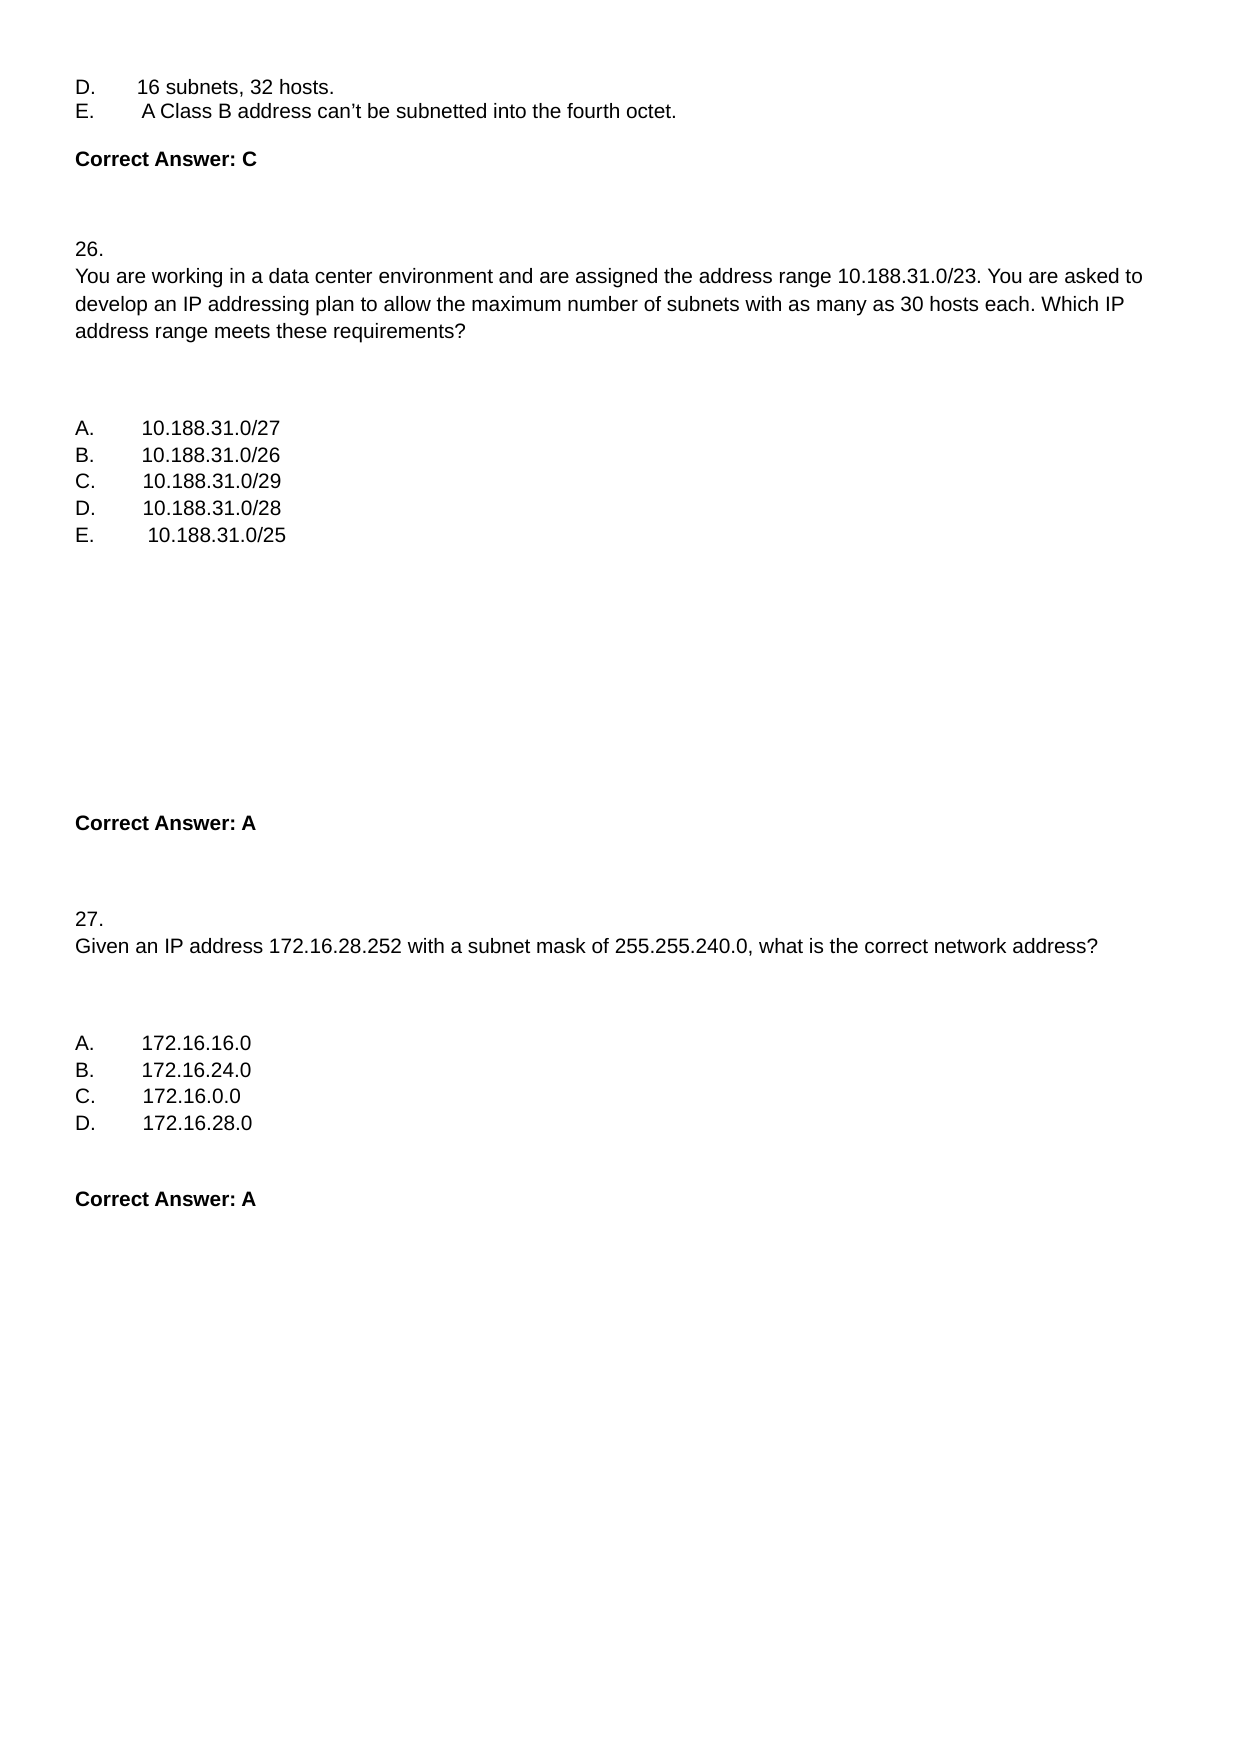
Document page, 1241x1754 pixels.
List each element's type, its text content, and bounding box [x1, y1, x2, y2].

list C. 172.16.0.0 [75, 1084, 1165, 1108]
list D. 172.16.28.0 [75, 1111, 1165, 1135]
list B. 10.188.31.0/26 [75, 442, 1165, 466]
list 27. [75, 907, 1165, 931]
list B. 172.16.24.0 [75, 1057, 1165, 1081]
text You are working in a data center environment and are assigned the address range 10.188.31.0/23. You are asked to develop an IP addressing plan to allow the maximum number of subnets with as many as 30 hosts each. Which IP address range meets these requirements? [75, 264, 1165, 343]
list A. 172.16.16.0 [75, 1031, 1165, 1054]
text Correct Answer: C [75, 147, 1165, 171]
text E. A Class B address can’t be subnetted into the fourth octet. [75, 99, 1165, 123]
list D. 10.188.31.0/28 [75, 496, 1165, 520]
text D. 16 subnets, 32 hosts. [75, 75, 1165, 99]
list 26. [75, 237, 1165, 261]
list E. 10.188.31.0/25 [75, 523, 1165, 547]
text Correct Answer: A [75, 810, 1165, 834]
text Given an IP address 172.16.28.252 with a subnet mask of 255.255.240.0, what is the correct network address? [75, 934, 1165, 958]
list C. 10.188.31.0/29 [75, 469, 1165, 493]
list A. 10.188.31.0/27 [75, 416, 1165, 439]
text Correct Answer: A [75, 1186, 1165, 1210]
